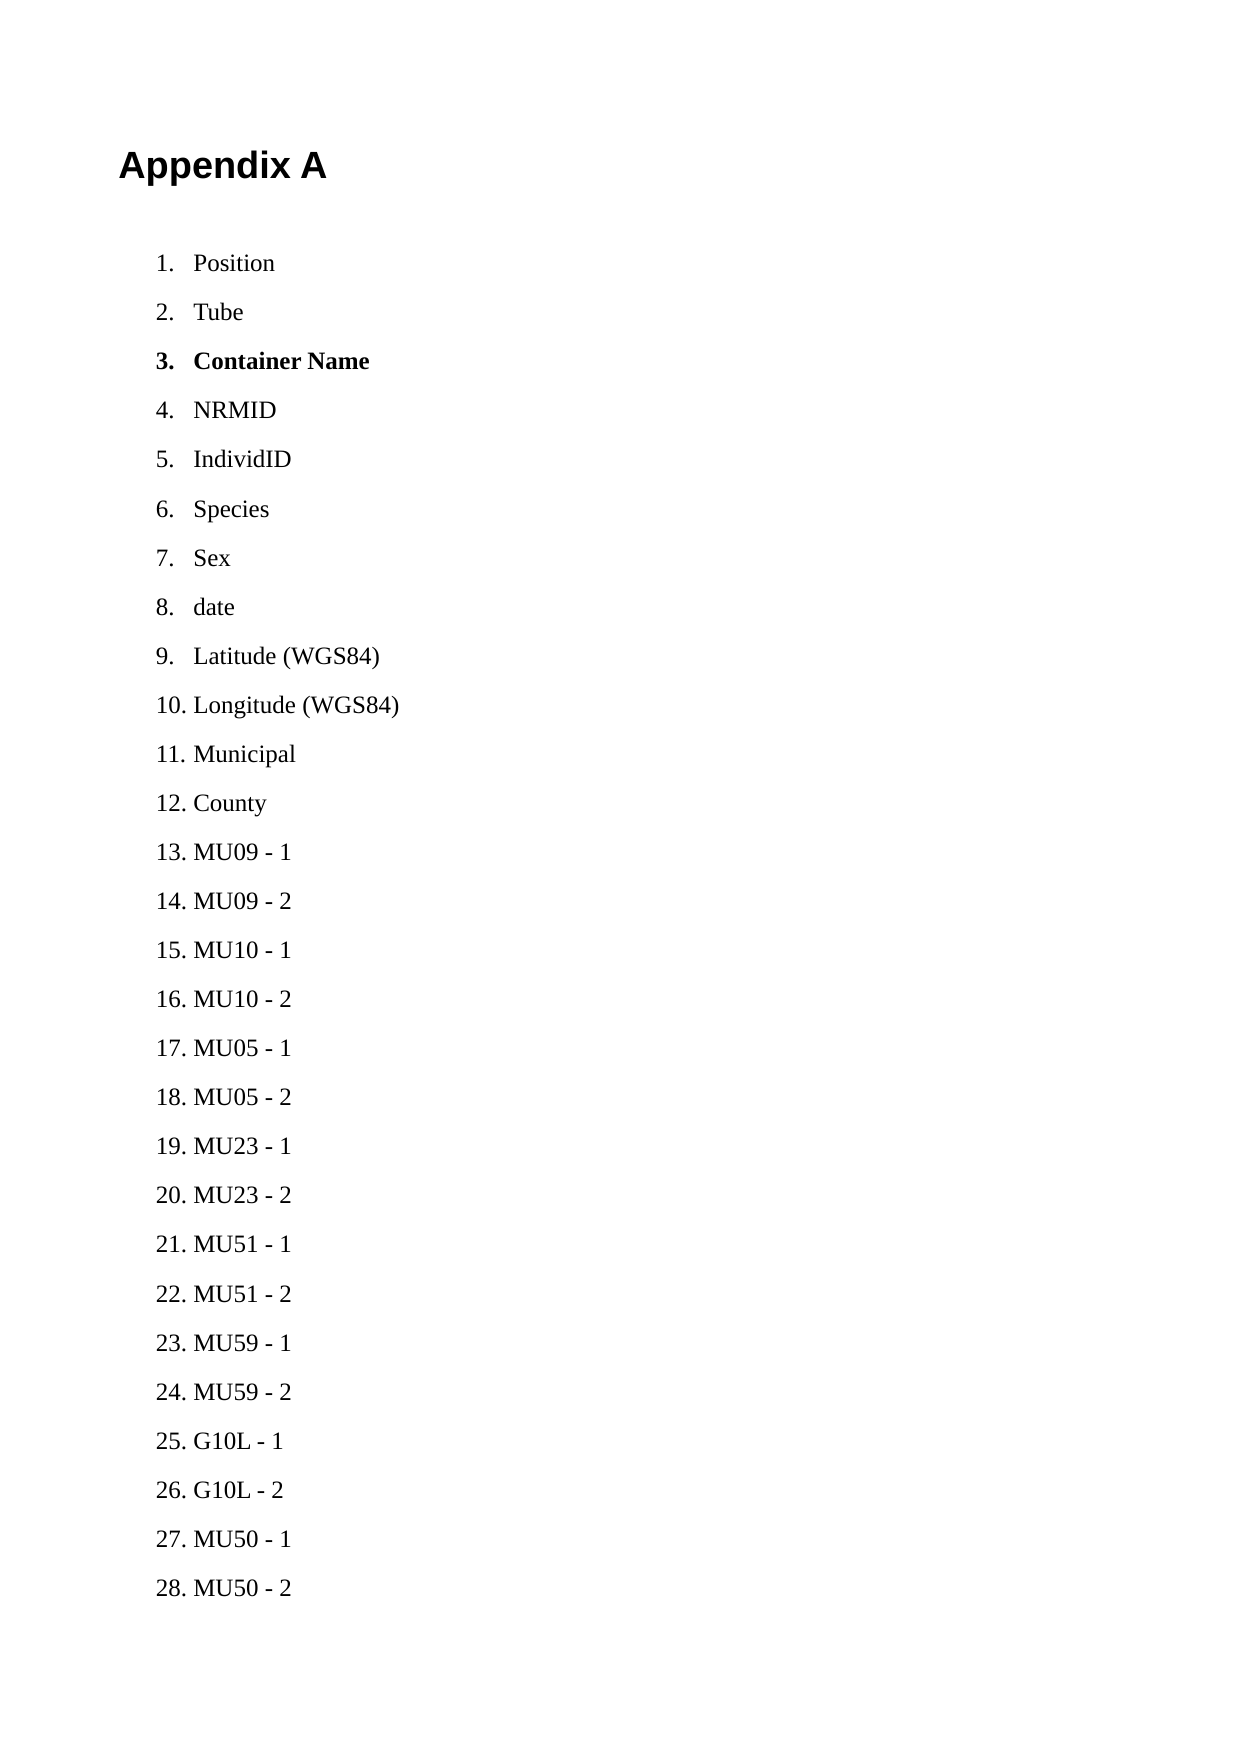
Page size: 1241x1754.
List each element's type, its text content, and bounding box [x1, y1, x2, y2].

list Species [156, 494, 1122, 522]
list Municipal [156, 739, 1122, 768]
list MU05 - 2 [156, 1082, 1122, 1111]
list G10L - 2 [156, 1475, 1122, 1504]
list MU10 - 2 [156, 984, 1122, 1013]
list date [156, 592, 1122, 621]
list Position [156, 248, 1122, 277]
list MU51 - 1 [156, 1229, 1122, 1258]
list NRMID [156, 396, 1122, 424]
list IndividID [156, 444, 1122, 473]
list Container Name [156, 346, 1122, 375]
list MU23 - 2 [156, 1181, 1122, 1209]
list MU51 - 2 [156, 1279, 1122, 1307]
list G10L - 1 [156, 1426, 1122, 1454]
list Tube [156, 297, 1122, 326]
list Longitude (WGS84) [156, 690, 1122, 719]
list Latitude (WGS84) [156, 641, 1122, 669]
list MU10 - 1 [156, 935, 1122, 964]
list MU05 - 1 [156, 1033, 1122, 1062]
list MU50 - 2 [156, 1573, 1122, 1602]
list MU50 - 1 [156, 1524, 1122, 1553]
list County [156, 788, 1122, 817]
subtitle Appendix A [118, 143, 1122, 187]
list MU09 - 2 [156, 886, 1122, 915]
list MU59 - 1 [156, 1328, 1122, 1356]
list MU23 - 1 [156, 1131, 1122, 1160]
list Sex [156, 543, 1122, 571]
list MU59 - 2 [156, 1377, 1122, 1406]
list MU09 - 1 [156, 837, 1122, 866]
